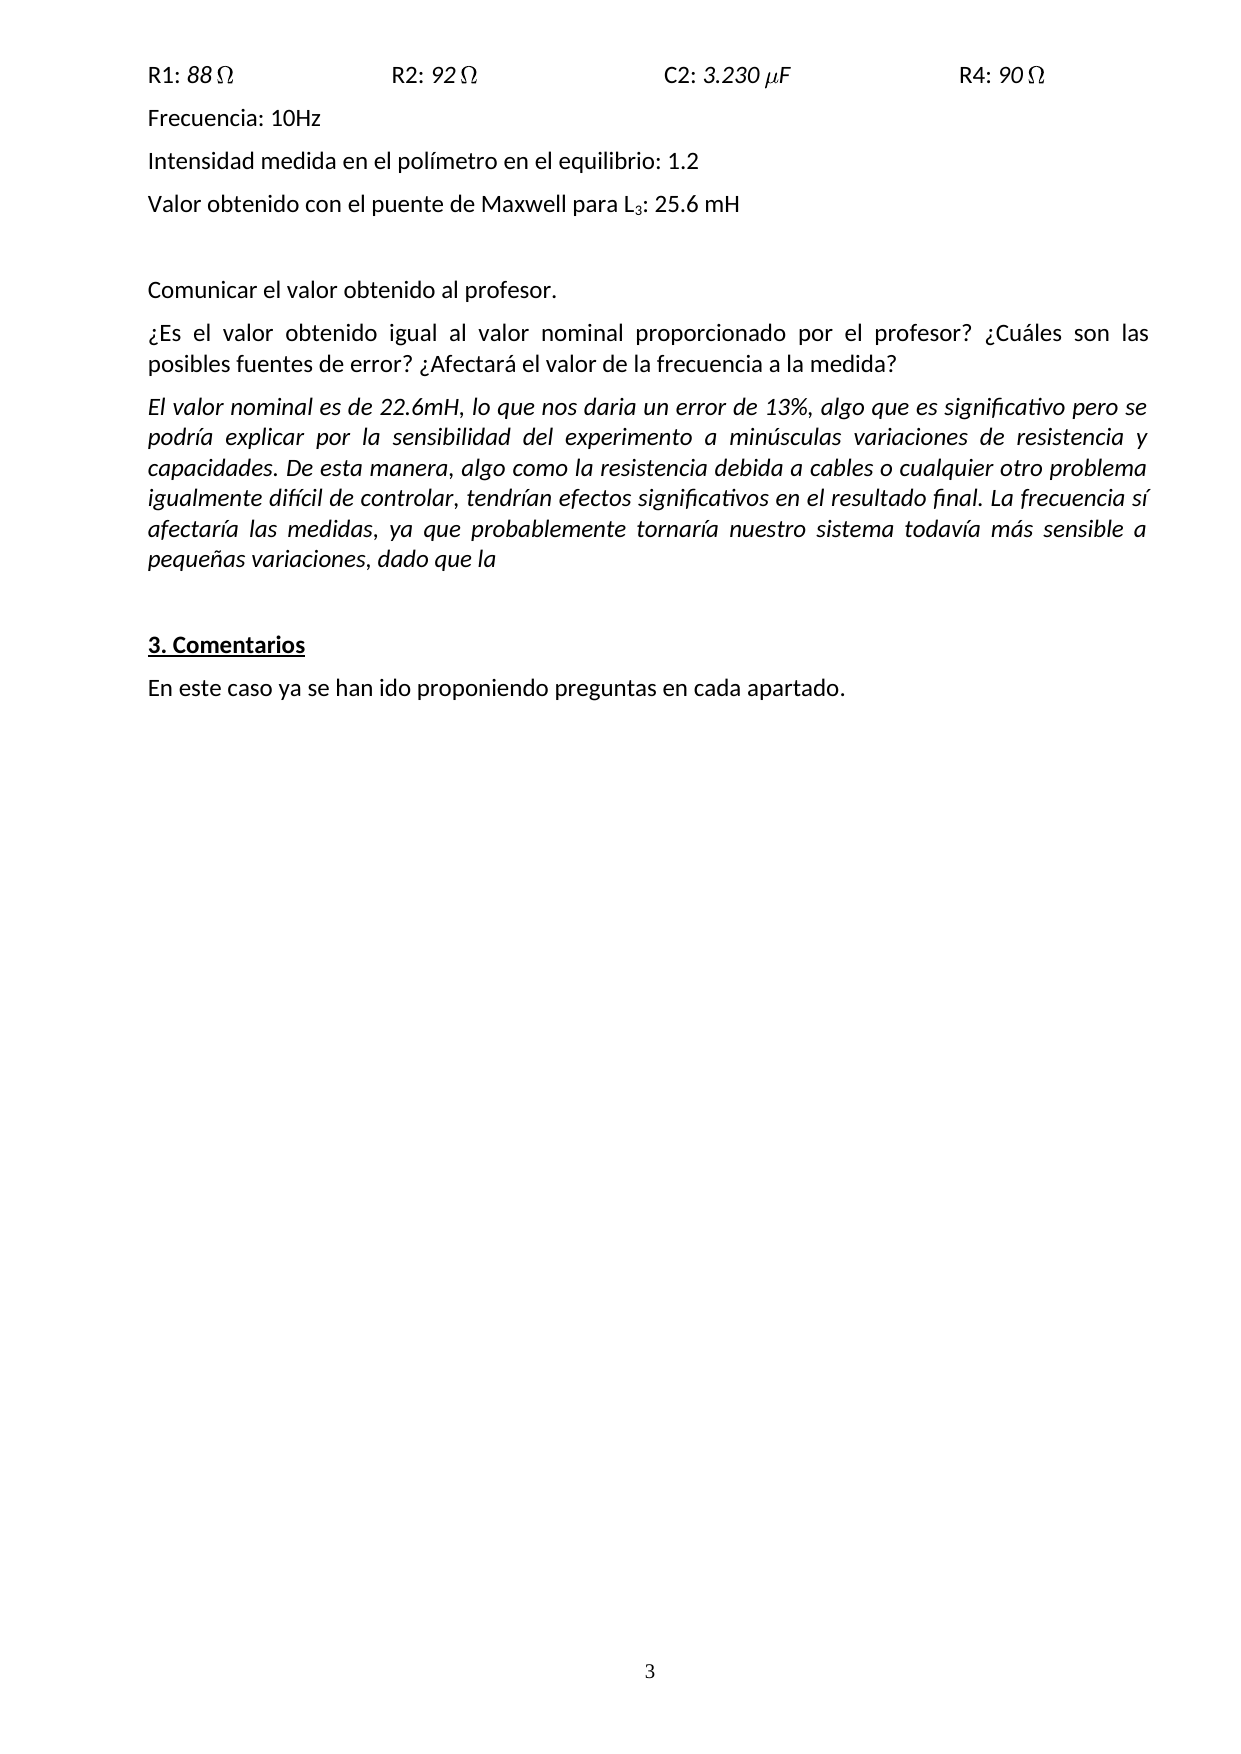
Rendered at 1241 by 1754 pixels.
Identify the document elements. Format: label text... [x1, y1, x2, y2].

text El valor nominal es de 22.6mH, lo que nos daria un error de 13%, algo que es significativo pero se podría explicar por la sensibilidad del experimento a minúsculas variaciones de resistencia y capacidades. De esta manera, algo como la resistencia debida a cables o cualquier otro problema igualmente difícil de controlar, tendrían efectos significativos en el resultado final. La frecuencia sí afectaría las medidas, ya que probablemente tornaría nuestro sistema todavía más sensible a pequeñas variaciones, dado que la [148, 391, 1152, 574]
text Frecuencia: 10Hz [148, 102, 1152, 133]
text Intensidad medida en el polímetro en el equilibrio: 1.2 [148, 145, 1152, 176]
text En este caso ya se han ido proponiendo preguntas en cada apartado. [148, 672, 1152, 703]
text Comunicar el valor obtenido al profesor. [148, 274, 1152, 305]
text Valor obtenido con el puente de Maxwell para L3: 25.6 mH [148, 188, 1152, 219]
text 3. Comentarios [148, 629, 1152, 660]
text R1: 88 R2: 92 C2: 3.230 F R4: 90 [148, 59, 1152, 89]
text ¿Es el valor obtenido igual al valor nominal proporcionado por el profesor? ¿Cuáles son las posibles fuentes de error? ¿Afectará el valor de la frecuencia a la medida? [148, 317, 1152, 378]
